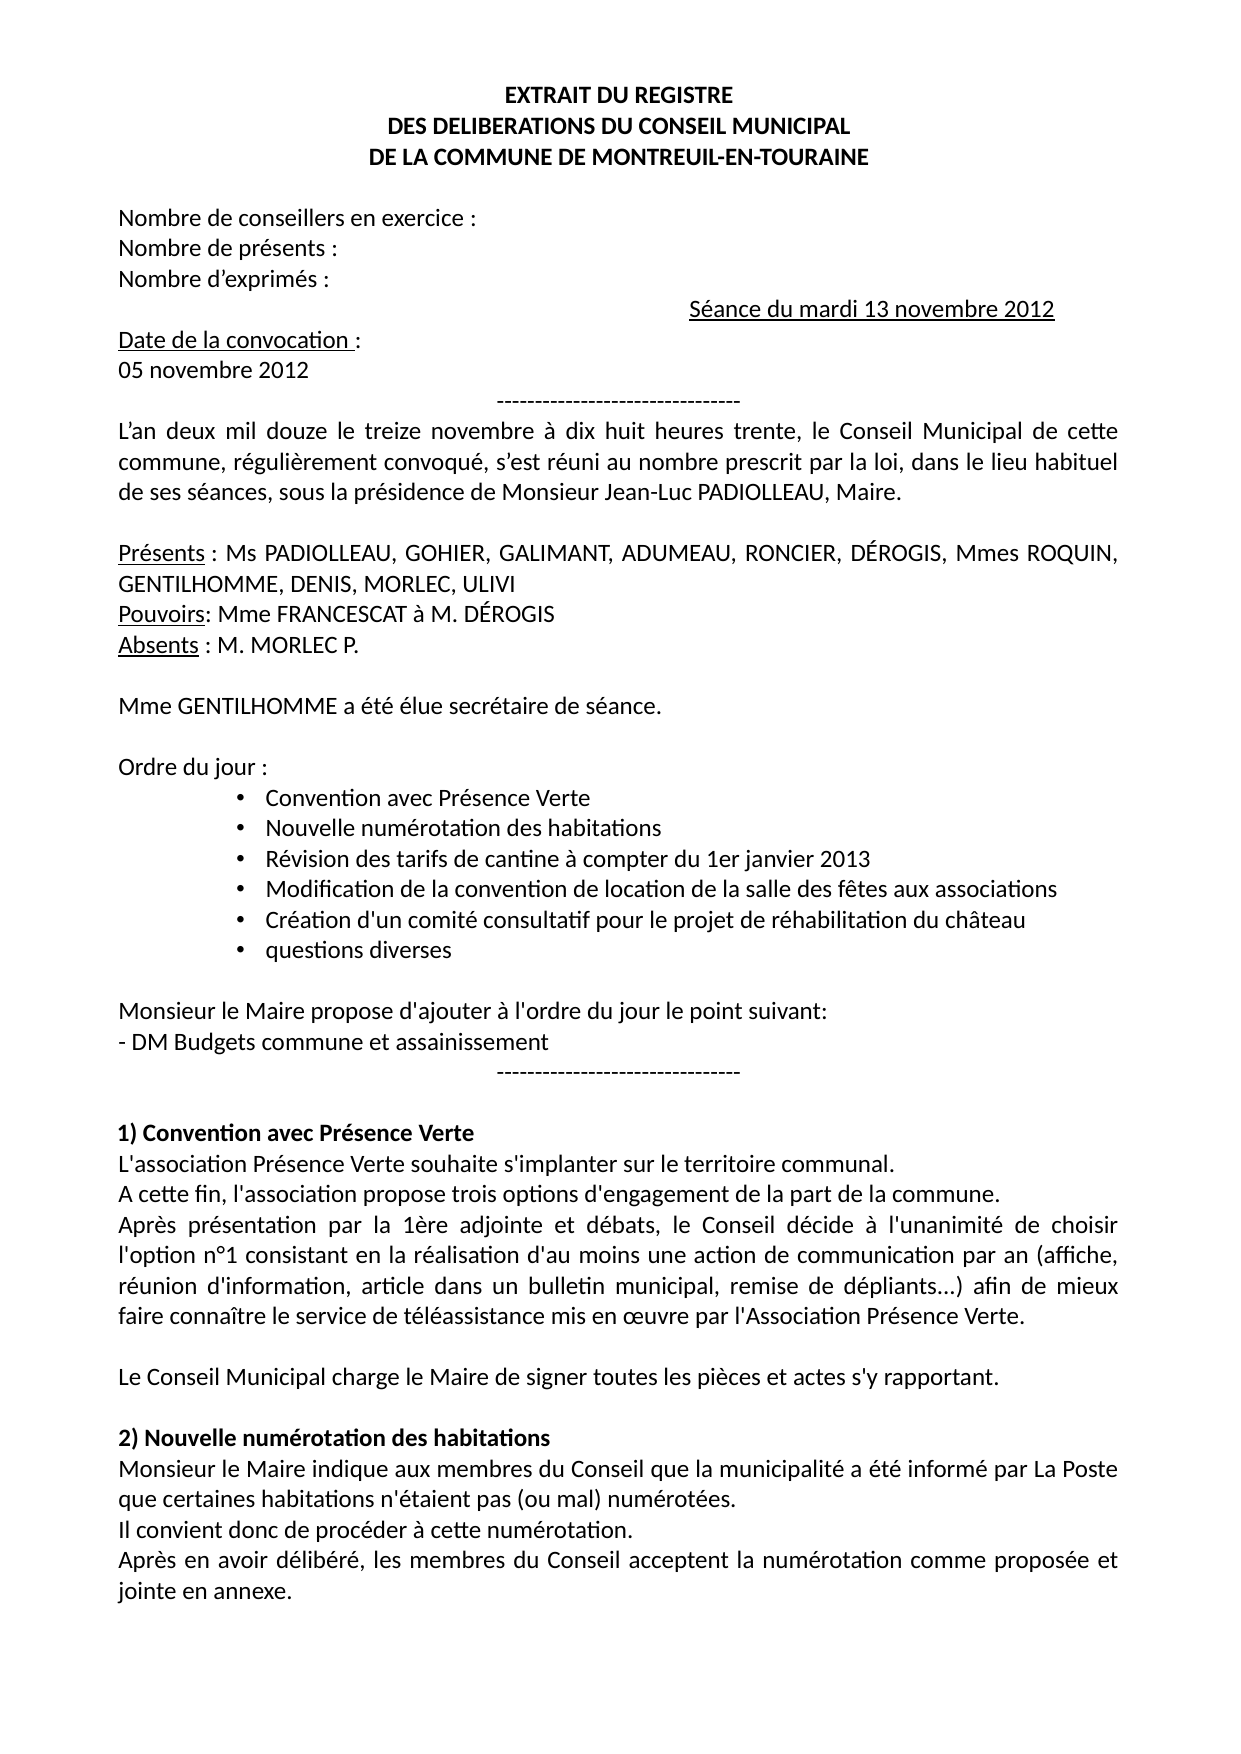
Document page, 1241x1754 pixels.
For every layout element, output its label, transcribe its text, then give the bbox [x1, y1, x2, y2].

text - DM Budgets commune et assainissement [118, 1026, 1120, 1056]
text 2) Nouvelle numérotation des habitations [118, 1423, 1120, 1453]
list Révision des tarifs de cantine à compter du 1er janvier 2013 [236, 843, 1120, 873]
text Pouvoirs: Mme FRANCESCAT à M. DÉROGIS [118, 598, 1120, 629]
text DE LA COMMUNE DE MONTREUIL-EN-TOURAINE [118, 141, 1120, 171]
text 05 novembre 2012 [24, 354, 1120, 385]
text L’an deux mil douze le treize novembre à dix huit heures trente, le Conseil Municipal de cette commune, régulièrement convoqué, s’est réuni au nombre prescrit par la loi, dans le lieu habituel de ses séances, sous la présidence de Monsieur Jean-Luc PADIOLLEAU, Maire. [118, 415, 1120, 507]
text DES DELIBERATIONS DU CONSEIL MUNICIPAL [118, 110, 1120, 141]
text Le Conseil Municipal charge le Maire de signer toutes les pièces et actes s'y rapportant. [118, 1362, 1120, 1392]
text -------------------------------- [118, 1056, 1120, 1087]
text Nombre d’exprimés : [24, 263, 1120, 293]
text Après en avoir délibéré, les membres du Conseil acceptent la numérotation comme proposée et jointe en annexe. [118, 1545, 1120, 1606]
text -------------------------------- [118, 385, 1120, 415]
text Monsieur le Maire indique aux membres du Conseil que la municipalité a été informé par La Poste que certaines habitations n'étaient pas (ou mal) numérotées. [118, 1453, 1120, 1514]
list 1) Convention avec Présence Verte [117, 1117, 1120, 1148]
text Ordre du jour : [118, 751, 1120, 782]
text Séance du mardi 13 novembre 2012 [24, 293, 1120, 324]
text Nombre de conseillers en exercice : [118, 202, 1120, 232]
text Absents : M. MORLEC P. [118, 629, 1120, 659]
text Après présentation par la 1ère adjointe et débats, le Conseil décide à l'unanimité de choisir l'option n°1 consistant en la réalisation d'au moins une action de communication par an (affiche, réunion d'information, article dans un bulletin municipal, remise de dépliants...) afin de mieux faire connaître le service de téléassistance mis en œuvre par l'Association Présence Verte. [118, 1209, 1120, 1331]
list Convention avec Présence Verte [236, 782, 1120, 812]
text L'association Présence Verte souhaite s'implanter sur le territoire communal. [118, 1148, 1120, 1178]
list Modification de la convention de location de la salle des fêtes aux associations [236, 873, 1120, 904]
text EXTRAIT DU REGISTRE [118, 80, 1120, 110]
text Monsieur le Maire propose d'ajouter à l'ordre du jour le point suivant: [118, 995, 1120, 1026]
text Mme GENTILHOMME a été élue secrétaire de séance. [118, 690, 1120, 721]
list Nouvelle numérotation des habitations [236, 812, 1120, 843]
list Création d'un comité consultatif pour le projet de réhabilitation du château [236, 904, 1120, 934]
list questions diverses [236, 934, 1120, 965]
text A cette fin, l'association propose trois options d'engagement de la part de la commune. [118, 1178, 1120, 1209]
text Date de la convocation : [24, 324, 1120, 354]
text Nombre de présents : [118, 232, 1120, 263]
text Il convient donc de procéder à cette numérotation. [118, 1514, 1120, 1545]
text Présents : Ms PADIOLLEAU, GOHIER, GALIMANT, ADUMEAU, RONCIER, DÉROGIS, Mmes ROQUIN, GENTILHOMME, DENIS, MORLEC, ULIVI [118, 537, 1120, 598]
